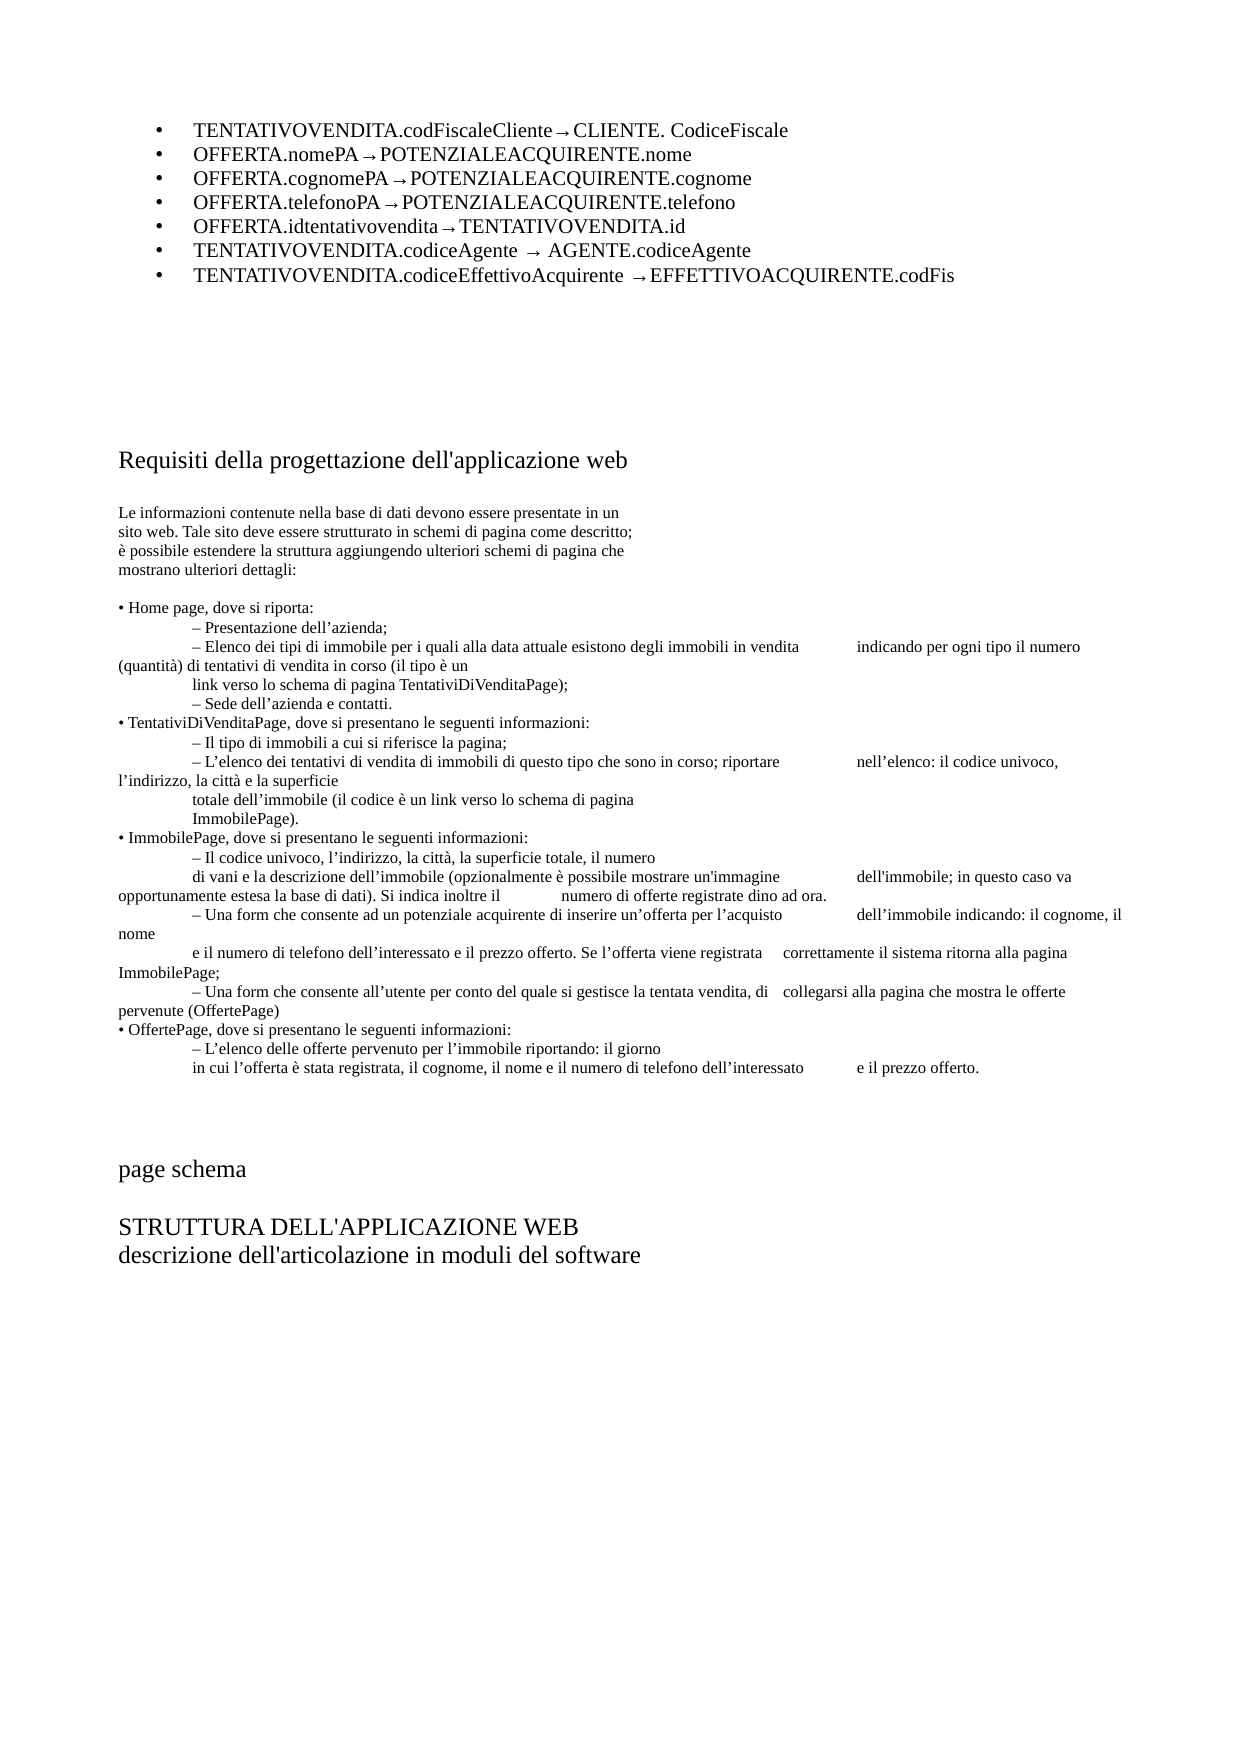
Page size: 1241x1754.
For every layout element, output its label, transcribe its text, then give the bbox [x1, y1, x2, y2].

text STRUTTURA DELL'APPLICAZIONE WEB [118, 1212, 1122, 1240]
text • ImmobilePage, dove si presentano le seguenti informazioni: [118, 828, 1122, 847]
list OFFERTA.nomePA→POTENZIALEACQUIRENTE.nome [156, 142, 1122, 166]
text – Una form che consente all’utente per conto del quale si gestisce la tentata vendita, di collegarsi alla pagina che mostra le offerte pervenute (OffertePage) [118, 982, 1122, 1020]
text Le informazioni contenute nella base di dati devono essere presentate in un [118, 502, 1122, 522]
list OFFERTA.cognomePA→POTENZIALEACQUIRENTE.cognome [156, 166, 1122, 190]
text e il numero di telefono dell’interessato e il prezzo offerto. Se l’offerta viene registrata correttamente il sistema ritorna alla pagina ImmobilePage; [118, 943, 1122, 982]
text mostrano ulteriori dettagli: [118, 560, 1122, 579]
list TENTATIVOVENDITA.codiceAgente → AGENTE.codiceAgente [156, 238, 1122, 262]
text Requisiti della progettazione dell'applicazione web [118, 445, 1122, 474]
list TENTATIVOVENDITA.codiceEffettivoAcquirente →EFFETTIVOACQUIRENTE.codFis [156, 262, 1122, 287]
text link verso lo schema di pagina TentativiDiVenditaPage); [118, 675, 1122, 694]
text – Una form che consente ad un potenziale acquirente di inserire un’offerta per l’acquisto dell’immobile indicando: il cognome, il nome [118, 905, 1122, 943]
text ImmobilePage). [118, 809, 1122, 828]
text page schema [118, 1154, 1122, 1183]
text – L’elenco dei tentativi di vendita di immobili di questo tipo che sono in corso; riportare nell’elenco: il codice univoco, l’indirizzo, la città e la superficie [118, 752, 1122, 790]
text – Presentazione dell’azienda; [118, 617, 1122, 637]
text • OffertePage, dove si presentano le seguenti informazioni: [118, 1020, 1122, 1039]
list OFFERTA.telefonoPA→POTENZIALEACQUIRENTE.telefono [156, 190, 1122, 214]
text è possibile estendere la struttura aggiungendo ulteriori schemi di pagina che [118, 541, 1122, 560]
text – Il tipo di immobili a cui si riferisce la pagina; [118, 732, 1122, 752]
list OFFERTA.idtentativovendita→TENTATIVOVENDITA.id [156, 214, 1122, 238]
text sito web. Tale sito deve essere strutturato in schemi di pagina come descritto; [118, 522, 1122, 541]
text di vani e la descrizione dell’immobile (opzionalmente è possibile mostrare un'immagine dell'immobile; in questo caso va opportunamente estesa la base di dati). Si indica inoltre il numero di offerte registrate dino ad ora. [118, 867, 1122, 905]
text • TentativiDiVenditaPage, dove si presentano le seguenti informazioni: [118, 713, 1122, 732]
text – Il codice univoco, l’indirizzo, la città, la superficie totale, il numero [118, 847, 1122, 867]
text in cui l’offerta è stata registrata, il cognome, il nome e il numero di telefono dell’interessato e il prezzo offerto. [118, 1058, 1122, 1077]
text descrizione dell'articolazione in moduli del software [118, 1240, 1122, 1269]
text • Home page, dove si riporta: [118, 598, 1122, 617]
text – Sede dell’azienda e contatti. [118, 694, 1122, 713]
list TENTATIVOVENDITA.codFiscaleCliente→CLIENTE. CodiceFiscale [156, 118, 1122, 142]
text – L’elenco delle offerte pervenuto per l’immobile riportando: il giorno [118, 1039, 1122, 1058]
text – Elenco dei tipi di immobile per i quali alla data attuale esistono degli immobili in vendita indicando per ogni tipo il numero (quantità) di tentativi di vendita in corso (il tipo è un [118, 637, 1122, 675]
text totale dell’immobile (il codice è un link verso lo schema di pagina [118, 790, 1122, 809]
